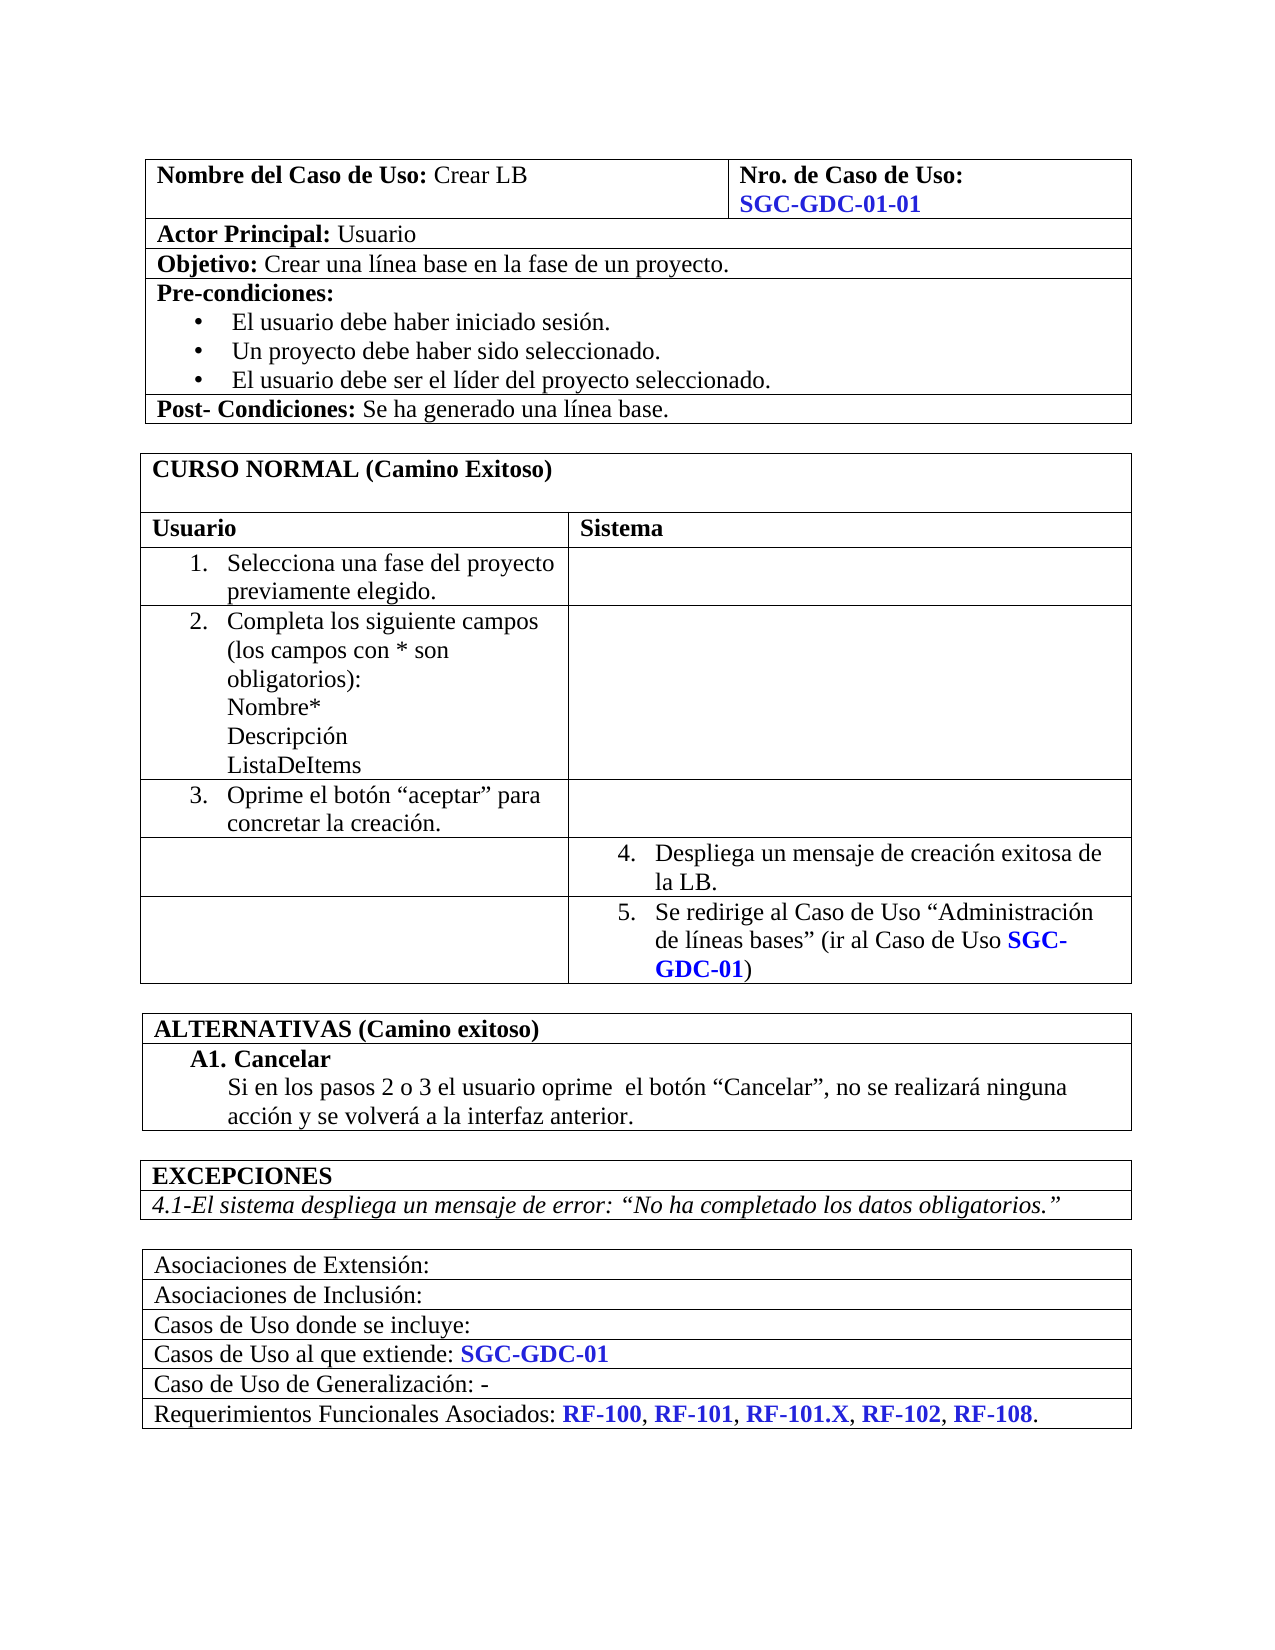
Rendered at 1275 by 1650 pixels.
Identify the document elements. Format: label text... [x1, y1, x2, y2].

table_cell [569, 548, 1131, 605]
table_cell Despliega un mensaje de creación exitosa de la LB. [569, 838, 1131, 896]
table_cell Pre-condiciones: El usuario debe haber iniciado sesión. Un proyecto debe haber sido seleccionado. El usuario debe ser el líder del proyecto seleccionado. [146, 279, 1131, 393]
table_cell Casos de Uso al que extiende: SGC-GDC-01 [143, 1340, 1131, 1368]
table_cell Sistema [569, 513, 1131, 547]
table_cell [141, 897, 568, 983]
table_cell 4.1-El sistema despliega un mensaje de error: “No ha completado los datos obligatorios.” [141, 1191, 1131, 1219]
table_header EXCEPCIONES [141, 1161, 1131, 1189]
table_cell Objetivo: Crear una línea base en la fase de un proyecto. [146, 249, 1131, 277]
table_header ALTERNATIVAS (Camino exitoso) [143, 1014, 1131, 1043]
table_cell Asociaciones de Inclusión: [143, 1280, 1131, 1309]
table_cell Usuario [141, 513, 568, 547]
table_header Nro. de Caso de Uso: SGC-GDC-01-01 [729, 160, 1131, 218]
table_cell Cancelar Si en los pasos 2 o 3 el usuario oprime el botón “Cancelar”, no se realizará ninguna acción y se volverá a la interfaz anterior. [143, 1044, 1131, 1130]
table_header Nombre del Caso de Uso: Crear LB [146, 160, 728, 218]
table_cell Completa los siguiente campos (los campos con * son obligatorios): Nombre* Descripción ListaDeItems [141, 606, 568, 779]
table_cell Se redirige al Caso de Uso “Administración de líneas bases” (ir al Caso de Uso SGC-GDC-01) [569, 897, 1131, 983]
table_cell Requerimientos Funcionales Asociados: RF-100, RF-101, RF-101.X, RF-102, RF-108. [143, 1399, 1131, 1428]
table_cell [569, 780, 1131, 837]
table_cell Caso de Uso de Generalización: - [143, 1369, 1131, 1398]
table_cell [569, 606, 1131, 779]
table_header CURSO NORMAL (Camino Exitoso) [141, 454, 1131, 512]
table_cell [141, 838, 568, 896]
table_cell Actor Principal: Usuario [146, 219, 1131, 248]
table_cell Oprime el botón “aceptar” para concretar la creación. [141, 780, 568, 837]
table_cell Casos de Uso donde se incluye: [143, 1310, 1131, 1338]
table_cell Post- Condiciones: Se ha generado una línea base. [146, 395, 1131, 423]
table_cell Selecciona una fase del proyecto previamente elegido. [141, 548, 568, 605]
table_header Asociaciones de Extensión: [143, 1250, 1131, 1279]
